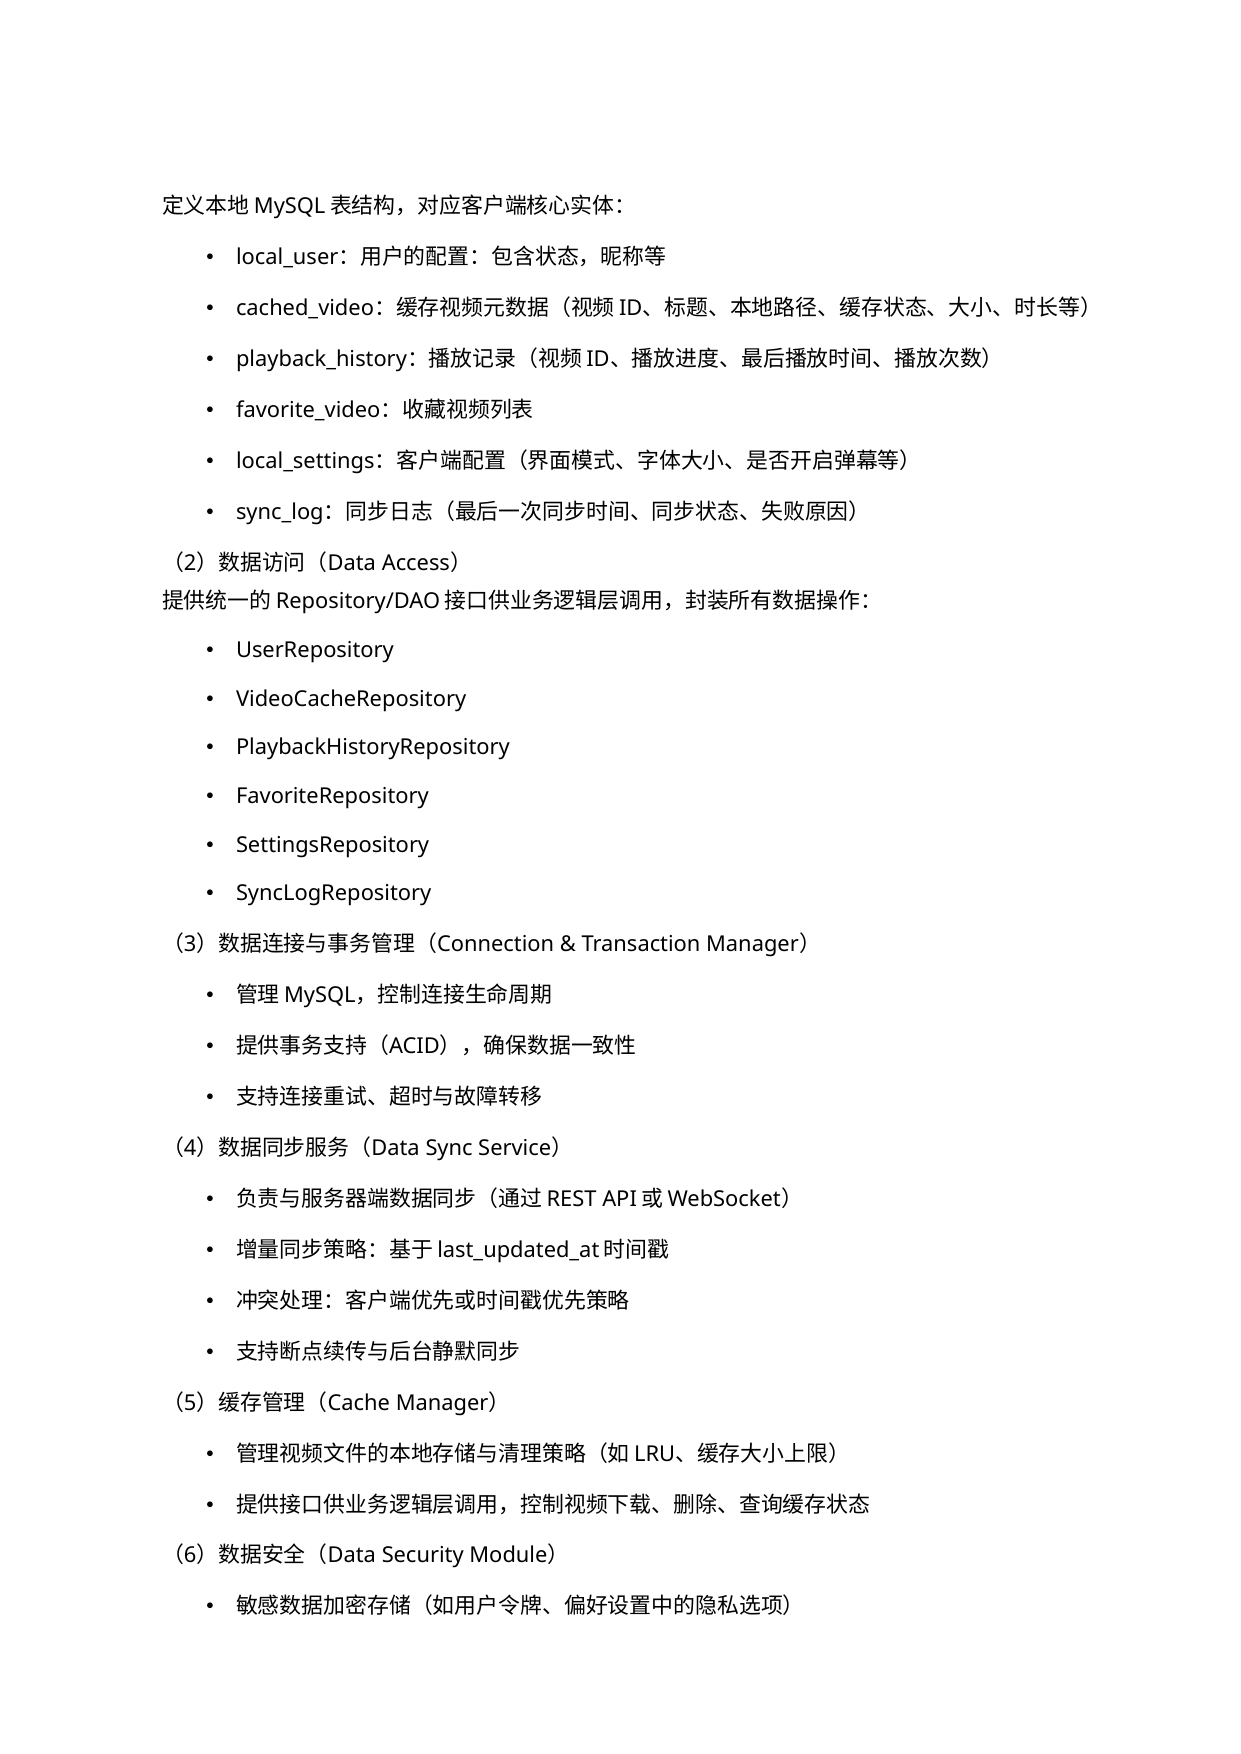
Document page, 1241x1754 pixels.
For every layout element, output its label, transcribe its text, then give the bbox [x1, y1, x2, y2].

list playback_history：播放记录（视频ID、播放进度、最后播放时间、播放次数） [162, 341, 1122, 372]
list local_settings：客户端配置（界面模式、字体大小、是否开启弹幕等） [162, 443, 1122, 474]
list FavoriteRepository [162, 780, 1122, 810]
text （3）数据连接与事务管理（Connection & Transaction Manager） [118, 926, 1122, 958]
text （5）缓存管理（Cache Manager） [118, 1384, 1122, 1416]
list UserRepository [162, 634, 1122, 664]
list sync_log：同步日志（最后一次同步时间、同步状态、失败原因） [162, 494, 1122, 526]
list 支持断点续传与后台静默同步 [162, 1334, 1122, 1365]
list local_user：用户的配置：包含状态，昵称等 [162, 239, 1122, 270]
list 负责与服务器端数据同步（通过REST API或WebSocket） [162, 1181, 1122, 1213]
text 定义本地MySQL表结构，对应客户端核心实体： [118, 188, 1122, 219]
list PlaybackHistoryRepository [162, 731, 1122, 761]
list SettingsRepository [162, 828, 1122, 858]
text （4）数据同步服务（Data Sync Service） [118, 1130, 1122, 1162]
list SyncLogRepository [162, 877, 1122, 907]
list VideoCacheRepository [162, 683, 1122, 712]
list 管理视频文件的本地存储与清理策略（如LRU、缓存大小上限） [162, 1436, 1122, 1467]
text （6）数据安全（Data Security Module） [118, 1537, 1122, 1569]
list cached_video：缓存视频元数据（视频ID、标题、本地路径、缓存状态、大小、时长等） [162, 290, 1122, 321]
list 敏感数据加密存储（如用户令牌、偏好设置中的隐私选项） [162, 1588, 1122, 1620]
list 冲突处理：客户端优先或时间戳优先策略 [162, 1283, 1122, 1314]
list 增量同步策略：基于last_updated_at时间戳 [162, 1232, 1122, 1264]
list 提供接口供业务逻辑层调用，控制视频下载、删除、查询缓存状态 [162, 1487, 1122, 1518]
text （2）数据访问（Data Access） 提供统一的Repository/DAO接口供业务逻辑层调用，封装所有数据操作： [118, 545, 1122, 615]
list 管理MySQL，控制连接生命周期 [162, 977, 1122, 1009]
list 提供事务支持（ACID），确保数据一致性 [162, 1028, 1122, 1060]
list favorite_video：收藏视频列表 [162, 392, 1122, 423]
list 支持连接重试、超时与故障转移 [162, 1079, 1122, 1111]
